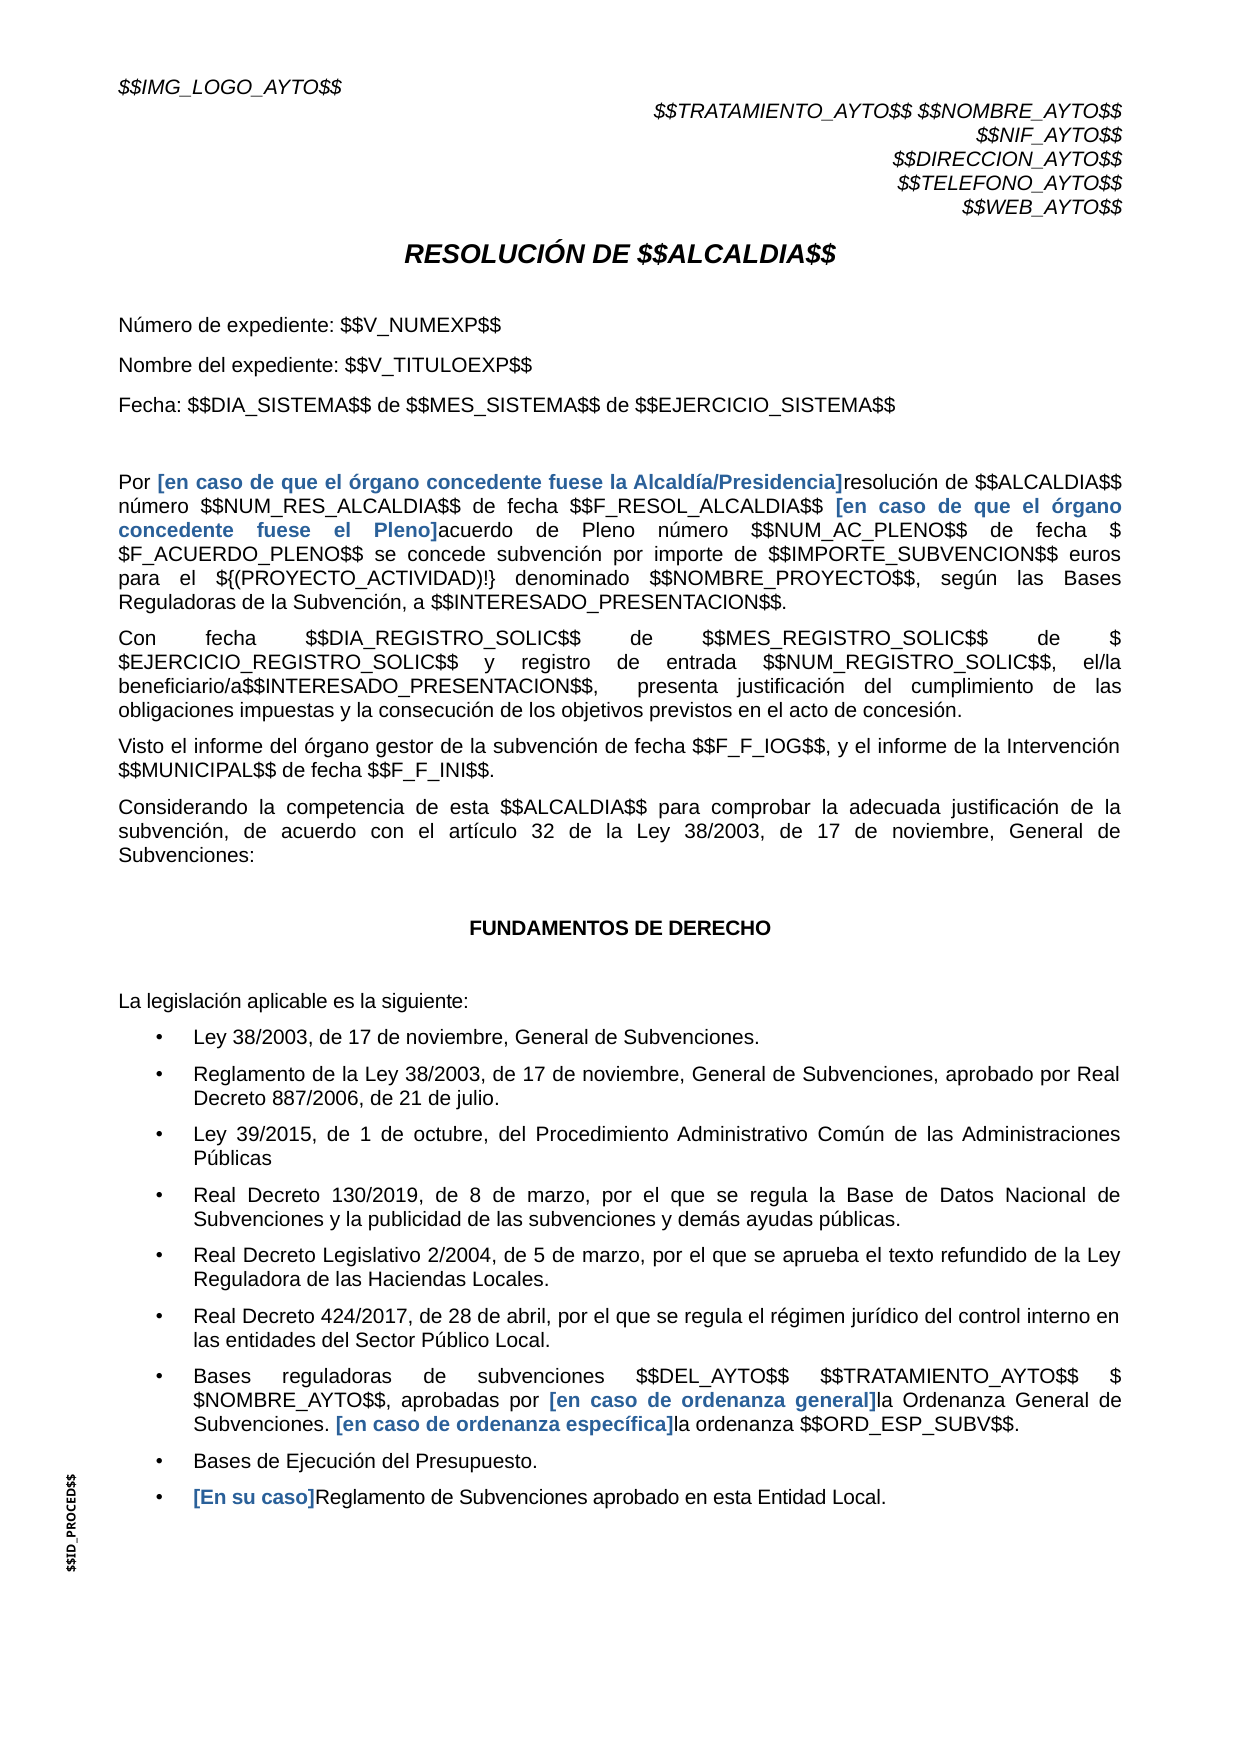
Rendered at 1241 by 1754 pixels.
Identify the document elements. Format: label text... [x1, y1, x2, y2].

list Bases de Ejecución del Presupuesto. [156, 1448, 1122, 1473]
list Ley 39/2015, de 1 de octubre, del Procedimiento Administrativo Común de las Administraciones Públicas [156, 1122, 1122, 1170]
list Real Decreto Legislativo 2/2004, de 5 de marzo, por el que se aprueba el texto refundido de la Ley Reguladora de las Haciendas Locales. [156, 1243, 1122, 1291]
text Con fecha $$DIA_REGISTRO_SOLIC$$ de $$MES_REGISTRO_SOLIC$$ de $$EJERCICIO_REGISTRO_SOLIC$$ y registro de entrada $$NUM_REGISTRO_SOLIC$$, el/la beneficiario/a$$INTERESADO_PRESENTACION$$, presenta justificación del cumplimiento de las obligaciones impuestas y la consecución de los objetivos previstos en el acto de concesión. [118, 626, 1122, 722]
text Número de expediente: $$V_NUMEXP$$ [118, 313, 1122, 337]
list [En su caso]Reglamento de Subvenciones aprobado en esta Entidad Local. [156, 1485, 1122, 1509]
list Real Decreto 130/2019, de 8 de marzo, por el que se regula la Base de Datos Nacional de Subvenciones y la publicidad de las subvenciones y demás ayudas públicas. [156, 1183, 1122, 1231]
text La legislación aplicable es la siguiente: [118, 988, 1122, 1012]
text Nombre del expediente: $$V_TITULOEXP$$ [118, 353, 1122, 377]
list Ley 38/2003, de 17 de noviembre, General de Subvenciones. [156, 1025, 1122, 1049]
text Considerando la competencia de esta $$ALCALDIA$$ para comprobar la adecuada justificación de la subvención, de acuerdo con el artículo 32 de la Ley 38/2003, de 17 de noviembre, General de Subvenciones: [118, 795, 1122, 867]
list Real Decreto 424/2017, de 28 de abril, por el que se regula el régimen jurídico del control interno en las entidades del Sector Público Local. [156, 1304, 1122, 1352]
text Visto el informe del órgano gestor de la subvención de fecha $$F_F_IOG$$, y el informe de la Intervención $$MUNICIPAL$$ de fecha $$F_F_INI$$. [118, 734, 1122, 782]
text FUNDAMENTOS DE DERECHO [118, 916, 1122, 939]
list Reglamento de la Ley 38/2003, de 17 de noviembre, General de Subvenciones, aprobado por Real Decreto 887/2006, de 21 de julio. [156, 1062, 1122, 1109]
text Fecha: $$DIA_SISTEMA$$ de $$MES_SISTEMA$$ de $$EJERCICIO_SISTEMA$$ [118, 393, 1122, 417]
text Por [en caso de que el órgano concedente fuese la Alcaldía/Presidencia]resolución de $$ALCALDIA$$ número $$NUM_RES_ALCALDIA$$ de fecha $$F_RESOL_ALCALDIA$$ [en caso de que el órgano concedente fuese el Pleno]acuerdo de Pleno número $$NUM_AC_PLENO$$ de fecha $$F_ACUERDO_PLENO$$ se concede subvención por importe de $$IMPORTE_SUBVENCION$$ euros para el [#if PROYECTO_ACTIVIDAD_label??][#assign PROYECTO_ACTIVIDAD=PROYECTO_ACTIVIDAD_label][/#if]${(PROYECTO_ACTIVIDAD)!} denominado $$NOMBRE_PROYECTO$$, según las Bases Reguladoras de la Subvención, a $$INTERESADO_PRESENTACION$$. [118, 470, 1122, 613]
list Bases reguladoras de subvenciones $$DEL_AYTO$$ $$TRATAMIENTO_AYTO$$ $$NOMBRE_AYTO$$, aprobadas por [en caso de ordenanza general]la Ordenanza General de Subvenciones. [en caso de ordenanza específica]la ordenanza $$ORD_ESP_SUBV$$. [156, 1364, 1122, 1436]
text RESOLUCIÓN DE $$ALCALDIA$$ [118, 238, 1122, 269]
